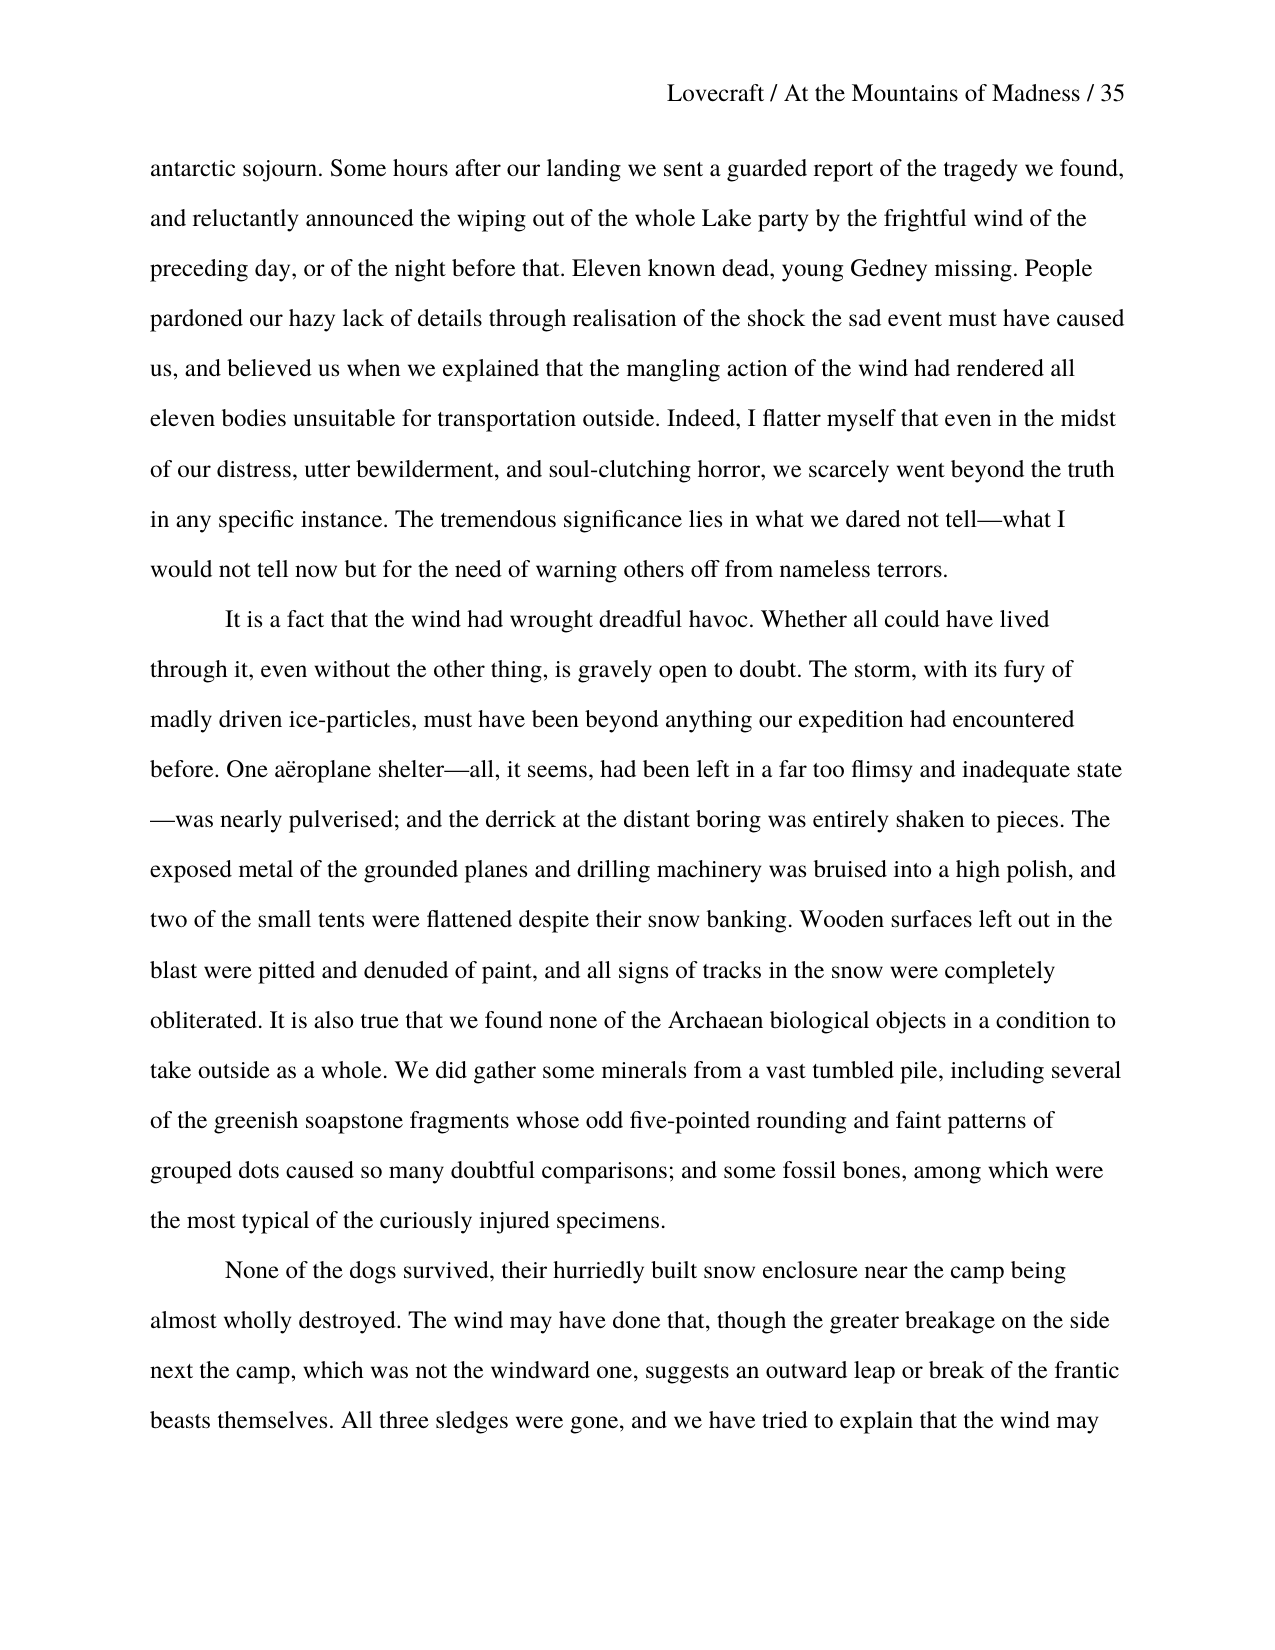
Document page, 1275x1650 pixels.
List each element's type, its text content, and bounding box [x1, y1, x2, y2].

text None of the dogs survived, their hurriedly built snow enclosure near the camp being almost wholly destroyed. The wind may have done that, though the greater breakage on the side next the camp, which was not the windward one, suggests an outward leap or break of the frantic beasts themselves. All three sledges were gone, and we have tried to explain that the wind may [150, 1252, 1125, 1436]
text antarctic sojourn. Some hours after our landing we sent a guarded report of the tragedy we found, and reluctantly announced the wiping out of the whole Lake party by the frightful wind of the preceding day, or of the night before that. Eleven known dead, young Gedney missing. People pardoned our hazy lack of details through realisation of the shock the sad event must have caused us, and believed us when we explained that the mangling action of the wind had rendered all eleven bodies unsuitable for transportation outside. Indeed, I flatter myself that even in the midst of our distress, utter bewilderment, and soul-clutching horror, we scarcely went beyond the truth in any specific instance. The tremendous significance lies in what we dared not tell—what I would not tell now but for the need of warning others off from nameless terrors. [150, 150, 1125, 584]
text It is a fact that the wind had wrought dreadful havoc. Whether all could have lived through it, even without the other thing, is gravely open to doubt. The storm, with its fury of madly driven ice-particles, must have been beyond anything our expedition had encountered before. One aëroplane shelter—all, it seems, had been left in a far too flimsy and inadequate state—was nearly pulverised; and the derrick at the distant boring was entirely shaken to pieces. The exposed metal of the grounded planes and drilling machinery was bruised into a high polish, and two of the small tents were flattened despite their snow banking. Wooden surfaces left out in the blast were pitted and denuded of paint, and all signs of tracks in the snow were completely obliterated. It is also true that we found none of the Archaean biological objects in a condition to take outside as a whole. We did gather some minerals from a vast tumbled pile, including several of the greenish soapstone fragments whose odd five-pointed rounding and faint patterns of grouped dots caused so many doubtful comparisons; and some fossil bones, among which were the most typical of the curiously injured specimens. [150, 601, 1125, 1236]
